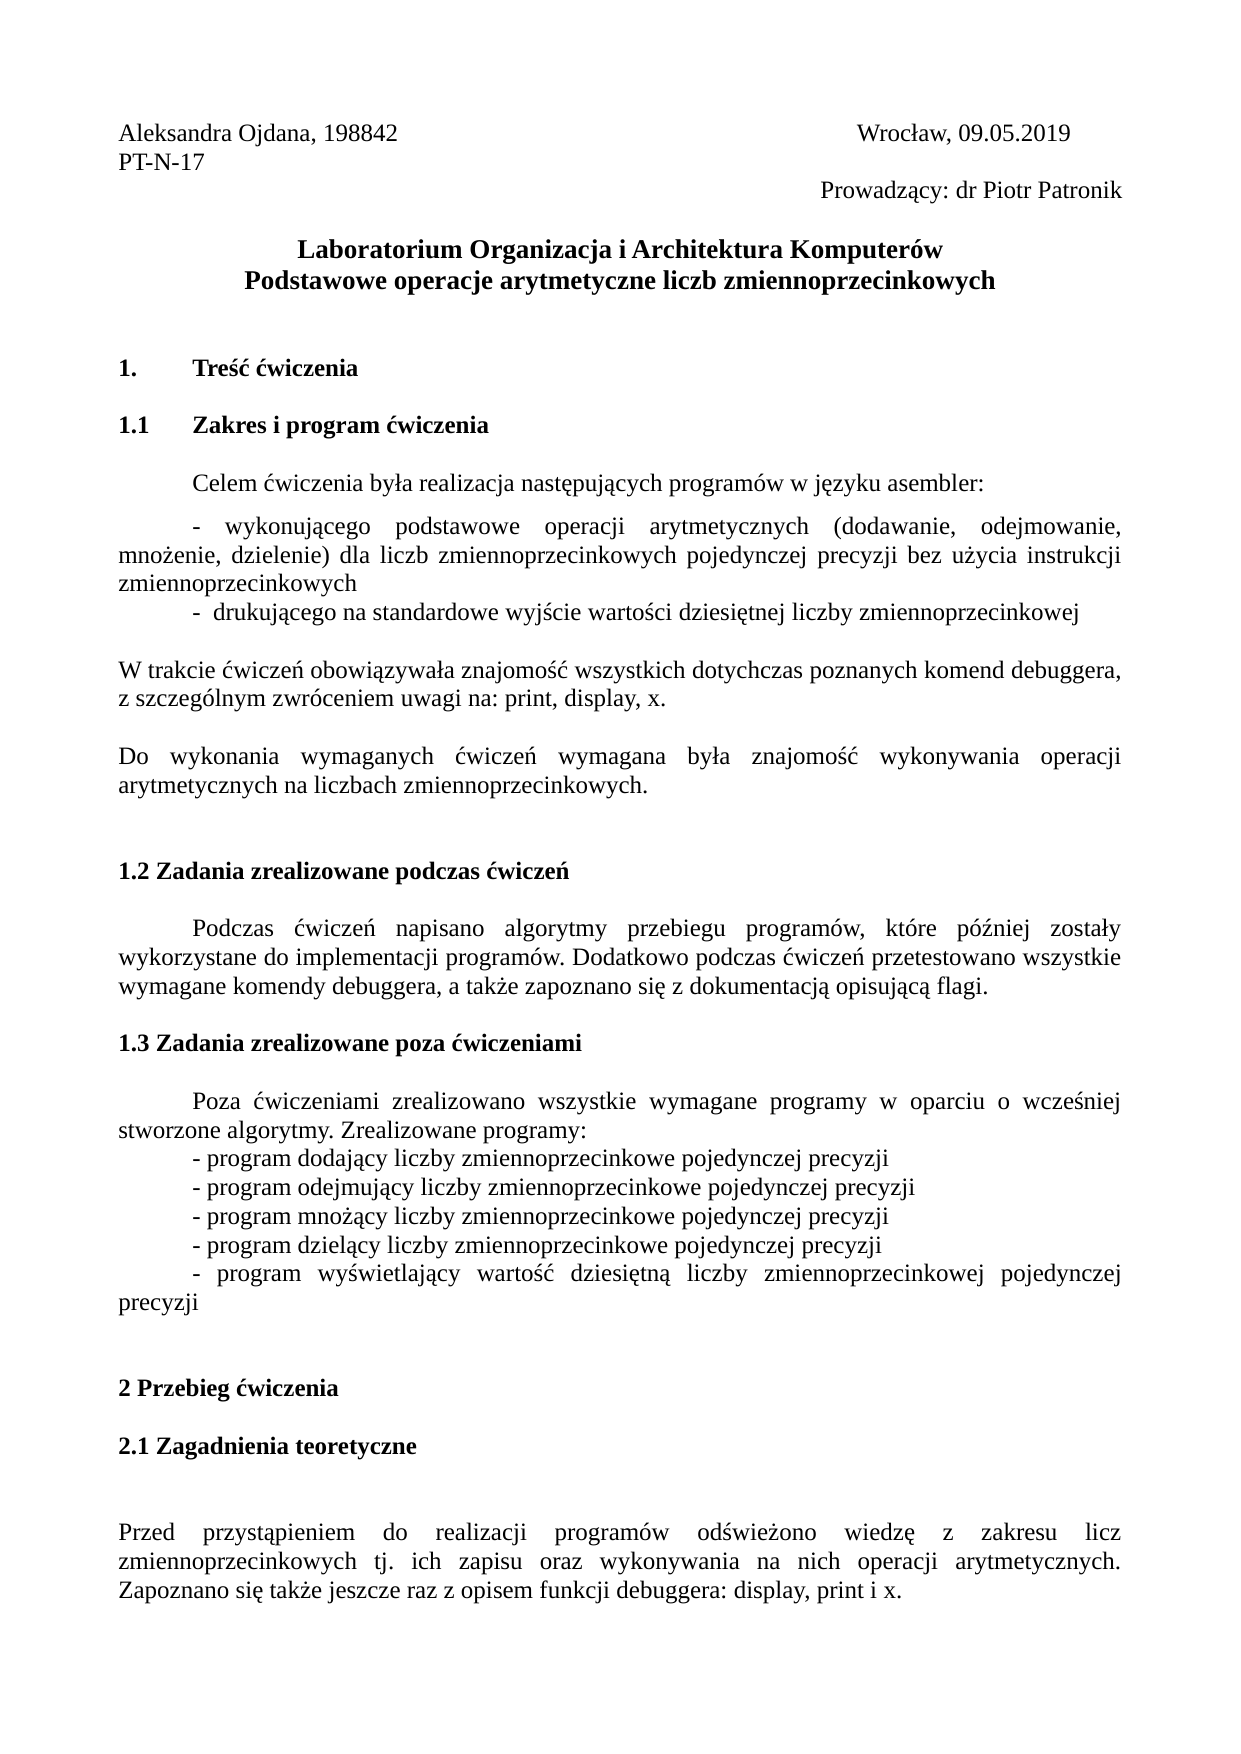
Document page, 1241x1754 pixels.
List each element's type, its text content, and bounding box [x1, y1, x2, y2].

text Laboratorium Organizacja i Architektura Komputerów [118, 233, 1122, 264]
text Poza ćwiczeniami zrealizowano wszystkie wymagane programy w oparciu o wcześniej stworzone algorytmy. Zrealizowane programy: [118, 1086, 1122, 1143]
text Prowadzący: dr Piotr Patronik [118, 176, 1122, 204]
text - program mnożący liczby zmiennoprzecinkowe pojedynczej precyzji [118, 1201, 1122, 1230]
text 2.1 Zagadnienia teoretyczne [118, 1431, 1122, 1460]
text Celem ćwiczenia była realizacja następujących programów w języku asembler: [118, 468, 1122, 497]
text 1. Treść ćwiczenia [118, 353, 1122, 382]
text - program wyświetlający wartość dziesiętną liczby zmiennoprzecinkowej pojedynczej precyzji [118, 1258, 1122, 1316]
text 2 Przebieg ćwiczenia [118, 1373, 1122, 1402]
text - drukującego na standardowe wyjście wartości dziesiętnej liczby zmiennoprzecinkowej [118, 597, 1122, 626]
text Do wykonania wymaganych ćwiczeń wymagana była znajomość wykonywania operacji arytmetycznych na liczbach zmiennoprzecinkowych. [118, 741, 1122, 798]
text - wykonującego podstawowe operacji arytmetycznych (dodawanie, odejmowanie, mnożenie, dzielenie) dla liczb zmiennoprzecinkowych pojedynczej precyzji bez użycia instrukcji zmiennoprzecinkowych [118, 511, 1122, 597]
text Podstawowe operacje arytmetyczne liczb zmiennoprzecinkowych [118, 264, 1122, 295]
text 1.2 Zadania zrealizowane podczas ćwiczeń [118, 856, 1122, 885]
text - program odejmujący liczby zmiennoprzecinkowe pojedynczej precyzji [118, 1172, 1122, 1201]
text W trakcie ćwiczeń obowiązywała znajomość wszystkich dotychczas poznanych komend debuggera, z szczególnym zwróceniem uwagi na: print, display, x. [118, 655, 1122, 712]
text Podczas ćwiczeń napisano algorytmy przebiegu programów, które później zostały wykorzystane do implementacji programów. Dodatkowo podczas ćwiczeń przetestowano wszystkie wymagane komendy debuggera, a także zapoznano się z dokumentacją opisującą flagi. [118, 913, 1122, 1000]
text PT-N-17 [118, 147, 1122, 176]
text 1.3 Zadania zrealizowane poza ćwiczeniami [118, 1028, 1122, 1057]
text - program dzielący liczby zmiennoprzecinkowe pojedynczej precyzji [118, 1230, 1122, 1258]
text - program dodający liczby zmiennoprzecinkowe pojedynczej precyzji [118, 1143, 1122, 1172]
text Aleksandra Ojdana, 198842 Wrocław, 09.05.2019 [118, 118, 1122, 147]
text 1.1 Zakres i program ćwiczenia [118, 410, 1122, 439]
text Przed przystąpieniem do realizacji programów odświeżono wiedzę z zakresu licz zmiennoprzecinkowych tj. ich zapisu oraz wykonywania na nich operacji arytmetycznych. Zapoznano się także jeszcze raz z opisem funkcji debuggera: display, print i x. [118, 1517, 1122, 1603]
